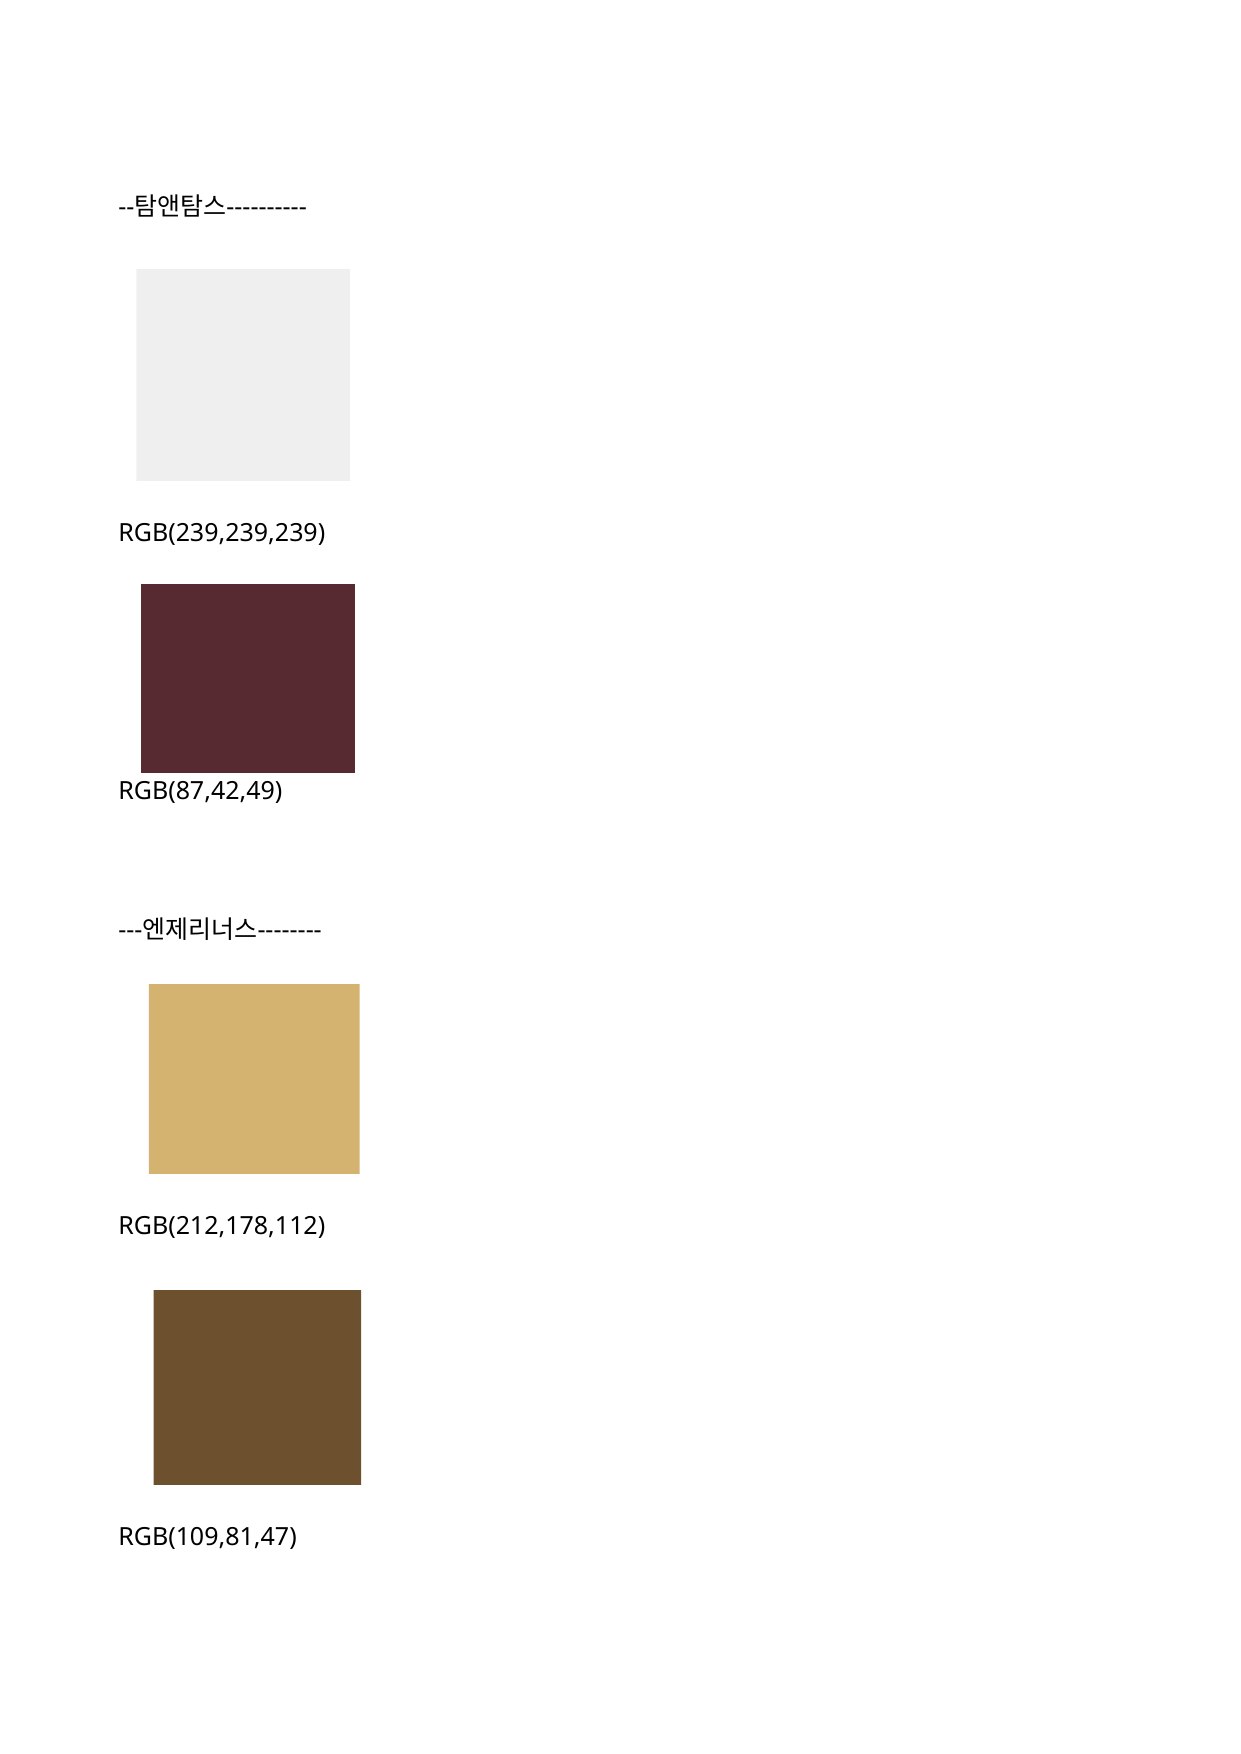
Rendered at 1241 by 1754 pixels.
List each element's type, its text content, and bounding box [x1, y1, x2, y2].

text RGB(239,239,239) [118, 515, 1122, 549]
text --탐앤탐스---------- [118, 186, 1122, 222]
text ---엔제리너스-------- [118, 909, 1122, 946]
text RGB(109,81,47) [118, 1519, 1122, 1553]
text RGB(212,178,112) [118, 1208, 1122, 1242]
text RGB(87,42,49) [118, 583, 1122, 807]
